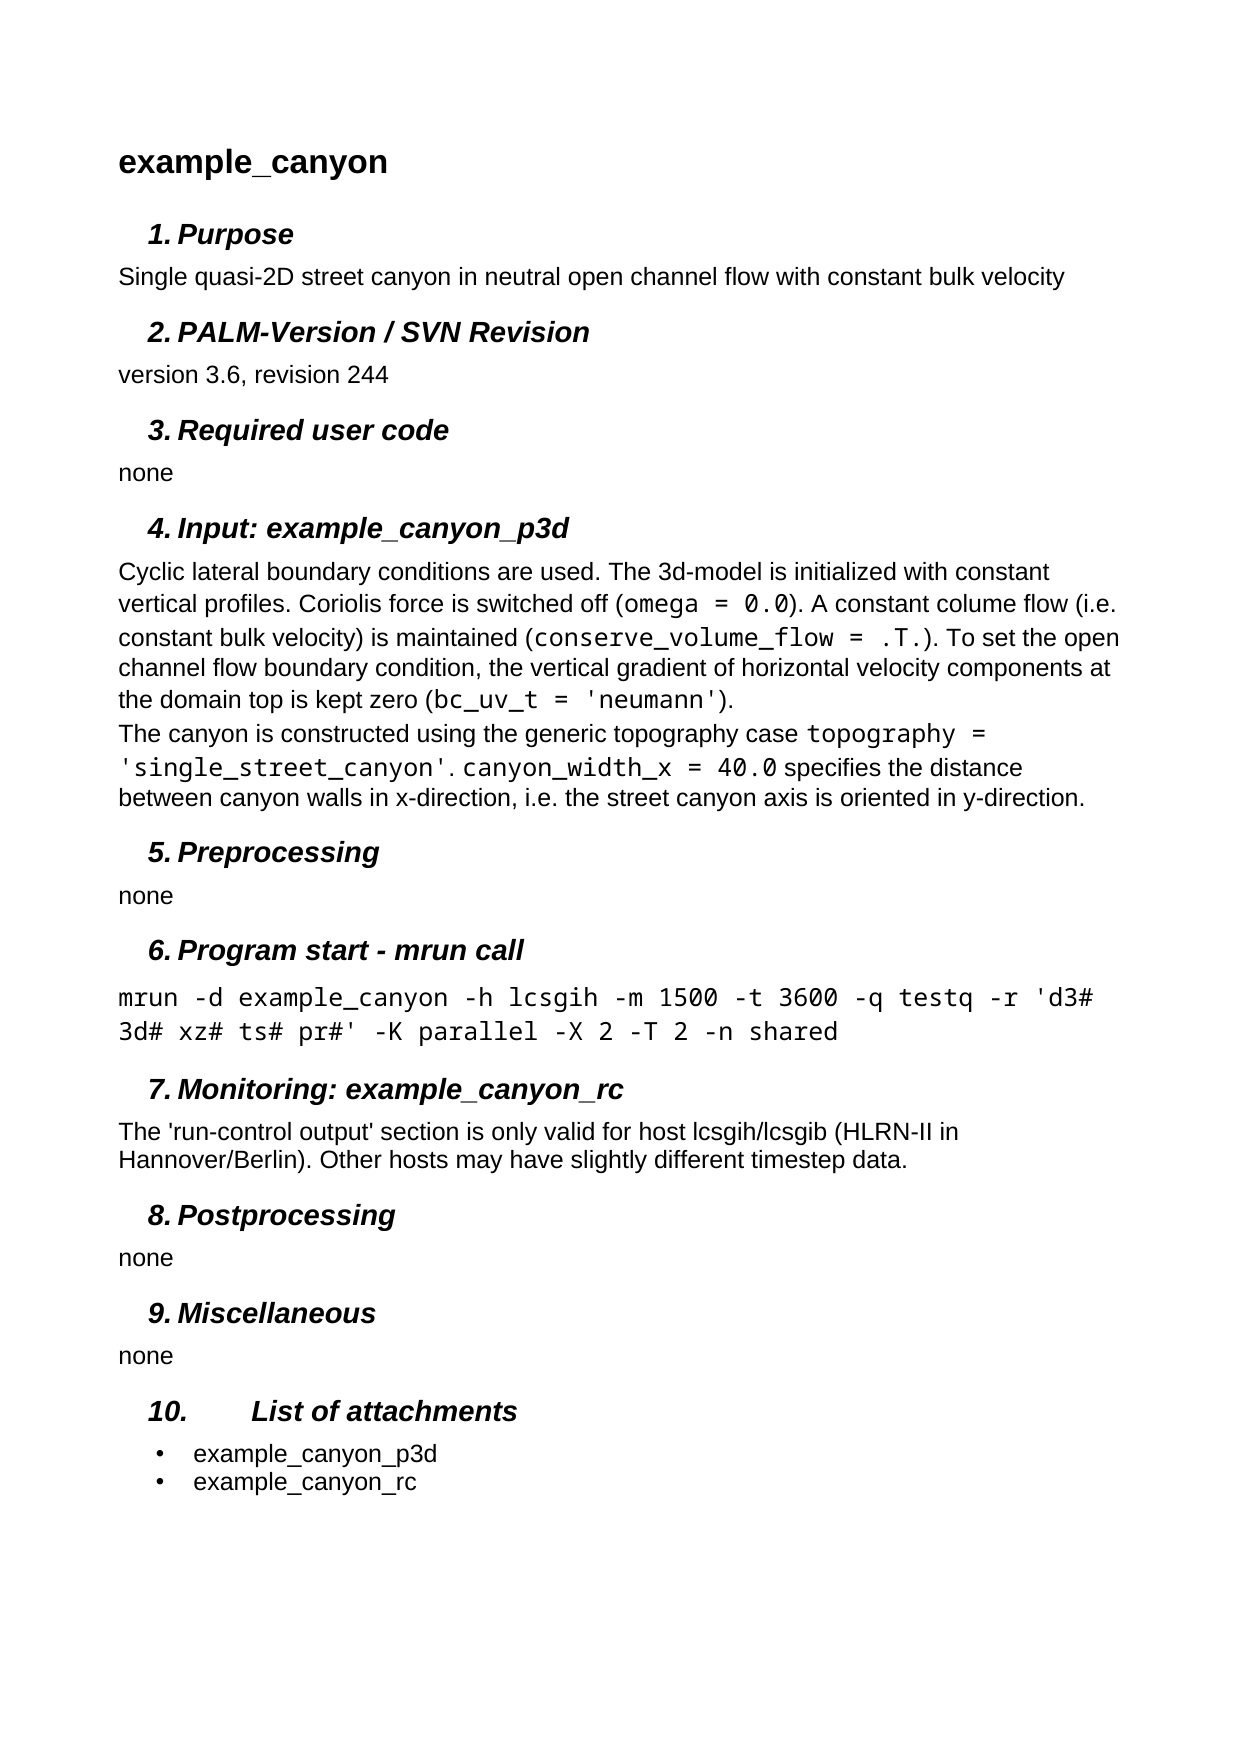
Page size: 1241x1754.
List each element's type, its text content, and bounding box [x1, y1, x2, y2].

subtitle Input: example_canyon_p3d [148, 512, 1122, 545]
text mrun -d example_canyon -h lcsgih -m 1500 -t 3600 -q testq -r 'd3# 3d# xz# ts# pr#' -K parallel -X 2 -T 2 -n shared [118, 979, 1122, 1048]
subtitle List of attachments [148, 1394, 1122, 1427]
subtitle example_canyon [118, 143, 1122, 181]
subtitle Postprocessing [148, 1198, 1122, 1231]
subtitle Program start - mrun call [148, 934, 1122, 967]
text Cyclic lateral boundary conditions are used. The 3d-model is initialized with constant vertical profiles. Coriolis force is switched off (omega = 0.0). A constant colume flow (i.e. constant bulk velocity) is maintained (conserve_volume_flow = .T.). To set the open channel flow boundary condition, the vertical gradient of horizontal velocity components at the domain top is kept zero (bc_uv_t = 'neumann'). [118, 557, 1122, 715]
text The 'run-control output' section is only valid for host lcsgih/lcsgib (HLRN-II in Hannover/Berlin). Other hosts may have slightly different timestep data. [118, 1118, 1122, 1173]
text version 3.6, revision 244 [118, 361, 1122, 389]
text none [118, 881, 1122, 909]
text none [118, 459, 1122, 487]
text none [118, 1244, 1122, 1272]
text none [118, 1342, 1122, 1369]
subtitle Purpose [148, 218, 1122, 251]
list example_canyon_rc [156, 1468, 1122, 1496]
subtitle Monitoring: example_canyon_rc [148, 1073, 1122, 1105]
text The canyon is constructed using the generic topography case topography = 'single_street_canyon'. canyon_width_x = 40.0 specifies the distance between canyon walls in x-direction, i.e. the street canyon axis is oriented in y-direction. [118, 715, 1122, 811]
list example_canyon_p3d [156, 1440, 1122, 1468]
subtitle Required user code [148, 414, 1122, 447]
subtitle Miscellaneous [148, 1297, 1122, 1329]
text Single quasi-2D street canyon in neutral open channel flow with constant bulk velocity [118, 263, 1122, 291]
subtitle Preprocessing [148, 836, 1122, 869]
subtitle PALM-Version / SVN Revision [148, 316, 1122, 349]
